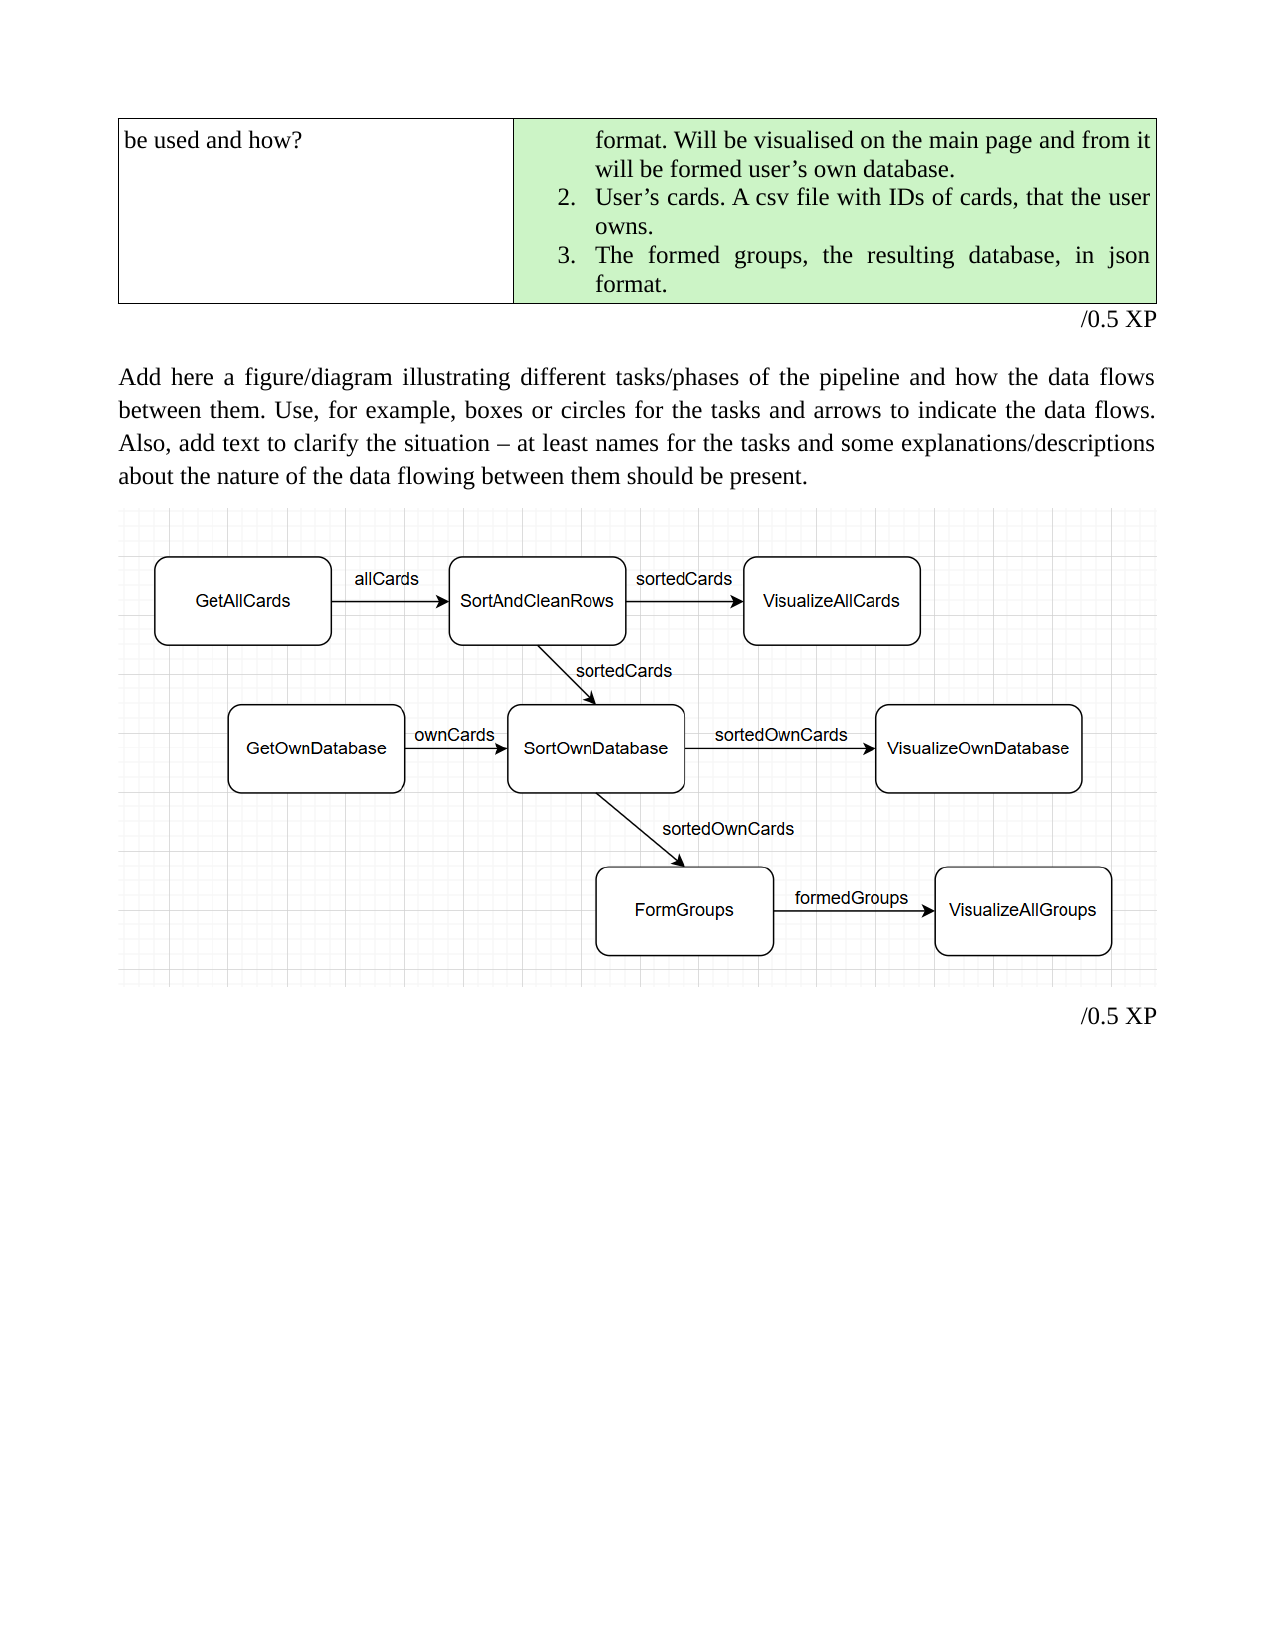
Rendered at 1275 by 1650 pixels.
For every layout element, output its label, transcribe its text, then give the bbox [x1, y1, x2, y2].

table_cell format. Will be visualised on the main page and from it will be formed user’s own database. User’s cards. A csv file with IDs of cards, that the user owns. The formed groups, the resulting database, in json format. [514, 119, 1156, 303]
text Add here a figure/diagram illustrating different tasks/phases of the pipeline and how the data flows between them. Use, for example, boxes or circles for the tasks and arrows to indicate the data flows. Also, add text to clarify the situation – at least names for the tasks and some explanations/descriptions about the nature of the data flowing between them should be present. [118, 362, 1157, 490]
text /0.5 XP [118, 987, 1157, 1029]
table_cell be used and how? [119, 119, 513, 303]
text /0.5 XP [118, 304, 1157, 333]
